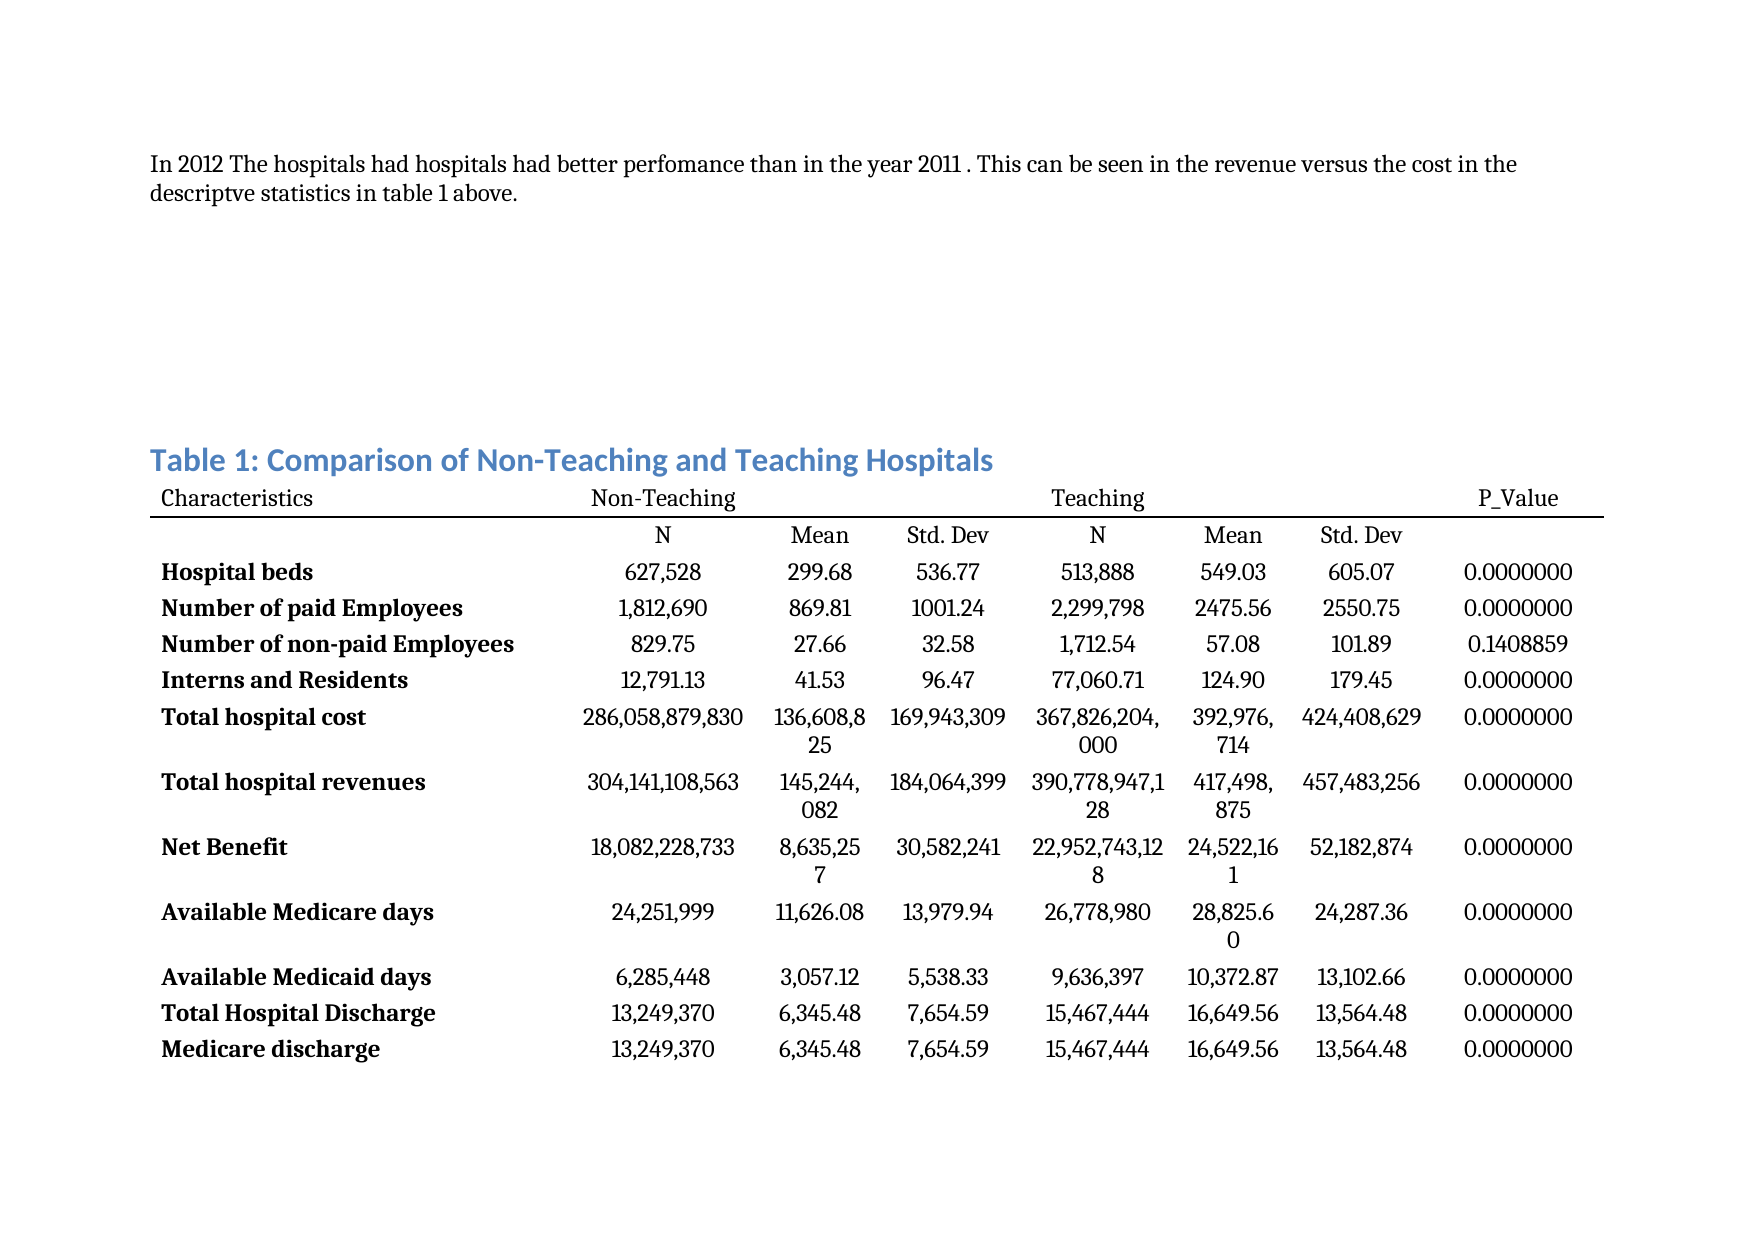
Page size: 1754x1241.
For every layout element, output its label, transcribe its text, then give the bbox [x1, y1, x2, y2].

table_cell Total hospital revenues [150, 764, 563, 829]
table_cell Total Hospital Discharge [150, 995, 563, 1031]
table_cell 0.0000000 [1433, 894, 1603, 959]
table_cell 8,635,257 [763, 829, 877, 894]
table_cell 179.45 [1290, 663, 1433, 699]
table_cell 0.0000000 [1433, 1031, 1603, 1067]
table_cell 32.58 [877, 626, 1019, 662]
table_cell 286,058,879,830 [563, 699, 763, 764]
table_cell 6,285,448 [563, 959, 763, 995]
table_cell 145,244,082 [763, 764, 877, 829]
table_cell 12,791.13 [563, 663, 763, 699]
table_cell 0.0000000 [1433, 959, 1603, 995]
table_cell 7,654.59 [877, 995, 1019, 1031]
table_cell 136,608,825 [763, 699, 877, 764]
table_cell 124.90 [1176, 663, 1290, 699]
table_cell 367,826,204,000 [1019, 699, 1176, 764]
table_cell 10,372.87 [1176, 959, 1290, 995]
table_cell 11,626.08 [763, 894, 877, 959]
table_cell 0.0000000 [1433, 829, 1603, 894]
table_cell 7,654.59 [877, 1031, 1019, 1067]
table_cell 26,778,980 [1019, 894, 1176, 959]
table_cell N [1019, 518, 1176, 554]
table_cell 0.0000000 [1433, 590, 1603, 626]
table_cell 390,778,947,128 [1019, 764, 1176, 829]
table_cell 184,064,399 [877, 764, 1019, 829]
subtitle Table 1: Comparison of Non-Teaching and Teaching Hospitals [150, 439, 1603, 480]
table_cell 1,712.54 [1019, 626, 1176, 662]
table_cell 24,287.36 [1290, 894, 1433, 959]
table_cell 829.75 [563, 626, 763, 662]
table_cell Std. Dev [877, 518, 1019, 554]
table_cell 549.03 [1176, 554, 1290, 590]
table_cell 6,345.48 [763, 1031, 877, 1067]
table_cell 22,952,743,128 [1019, 829, 1176, 894]
table_cell 1,812,690 [563, 590, 763, 626]
table_cell Interns and Residents [150, 663, 563, 699]
table_cell 13,564.48 [1290, 1031, 1433, 1067]
text In 2012 The hospitals had hospitals had better perfomance than in the year 2011 . This can be seen in the revenue versus the cost in the descriptve statistics in table 1 above. [150, 150, 1603, 207]
table_cell 457,483,256 [1290, 764, 1433, 829]
table_cell 513,888 [1019, 554, 1176, 590]
table_cell [1433, 518, 1603, 554]
table_cell 9,636,397 [1019, 959, 1176, 995]
table_cell [150, 518, 563, 554]
table_header P_Value [1433, 480, 1603, 516]
table_cell 0.0000000 [1433, 764, 1603, 829]
table_cell 417,498,875 [1176, 764, 1290, 829]
table_header [1290, 480, 1433, 516]
table_cell 5,538.33 [877, 959, 1019, 995]
table_header Characteristics [150, 480, 563, 516]
table_cell 18,082,228,733 [563, 829, 763, 894]
table_cell 6,345.48 [763, 995, 877, 1031]
table_cell 299.68 [763, 554, 877, 590]
table_cell 57.08 [1176, 626, 1290, 662]
table_cell 52,182,874 [1290, 829, 1433, 894]
table_cell Hospital beds [150, 554, 563, 590]
table_cell 1001.24 [877, 590, 1019, 626]
table_cell N [563, 518, 763, 554]
table_cell 424,408,629 [1290, 699, 1433, 764]
table_cell 24,251,999 [563, 894, 763, 959]
table_cell Mean [1176, 518, 1290, 554]
table_cell 16,649.56 [1176, 1031, 1290, 1067]
table_cell 3,057.12 [763, 959, 877, 995]
table_cell 0.0000000 [1433, 699, 1603, 764]
table_cell 96.47 [877, 663, 1019, 699]
table_cell 605.07 [1290, 554, 1433, 590]
table_header Non-Teaching [563, 480, 763, 516]
table_cell 2475.56 [1176, 590, 1290, 626]
table_cell 2550.75 [1290, 590, 1433, 626]
table_header Teaching [1019, 480, 1176, 516]
table_cell 0.1408859 [1433, 626, 1603, 662]
table_cell 41.53 [763, 663, 877, 699]
table_cell 15,467,444 [1019, 995, 1176, 1031]
table_cell 869.81 [763, 590, 877, 626]
table_cell 536.77 [877, 554, 1019, 590]
table_cell Total hospital cost [150, 699, 563, 764]
table_cell Net Benefit [150, 829, 563, 894]
table_cell 13,249,370 [563, 1031, 763, 1067]
table_header [877, 480, 1019, 516]
table_cell 13,564.48 [1290, 995, 1433, 1031]
table_cell 13,102.66 [1290, 959, 1433, 995]
table_cell 28,825.60 [1176, 894, 1290, 959]
table_cell Available Medicaid days [150, 959, 563, 995]
table_header [763, 480, 877, 516]
table_cell 13,249,370 [563, 995, 763, 1031]
table_cell 0.0000000 [1433, 995, 1603, 1031]
table_cell 304,141,108,563 [563, 764, 763, 829]
table_cell 16,649.56 [1176, 995, 1290, 1031]
table_cell 101.89 [1290, 626, 1433, 662]
table_cell 392,976,714 [1176, 699, 1290, 764]
table_cell 0.0000000 [1433, 554, 1603, 590]
table_cell Number of non-paid Employees [150, 626, 563, 662]
table_cell 24,522,161 [1176, 829, 1290, 894]
table_cell 627,528 [563, 554, 763, 590]
table_cell Number of paid Employees [150, 590, 563, 626]
table_cell Std. Dev [1290, 518, 1433, 554]
table_cell 15,467,444 [1019, 1031, 1176, 1067]
table_cell 30,582,241 [877, 829, 1019, 894]
table_cell Available Medicare days [150, 894, 563, 959]
table_cell 2,299,798 [1019, 590, 1176, 626]
table_header [1176, 480, 1290, 516]
table_cell Medicare discharge [150, 1031, 563, 1067]
table_cell 13,979.94 [877, 894, 1019, 959]
table_cell 169,943,309 [877, 699, 1019, 764]
table_cell 27.66 [763, 626, 877, 662]
table_cell 0.0000000 [1433, 663, 1603, 699]
table_cell 77,060.71 [1019, 663, 1176, 699]
table_cell Mean [763, 518, 877, 554]
